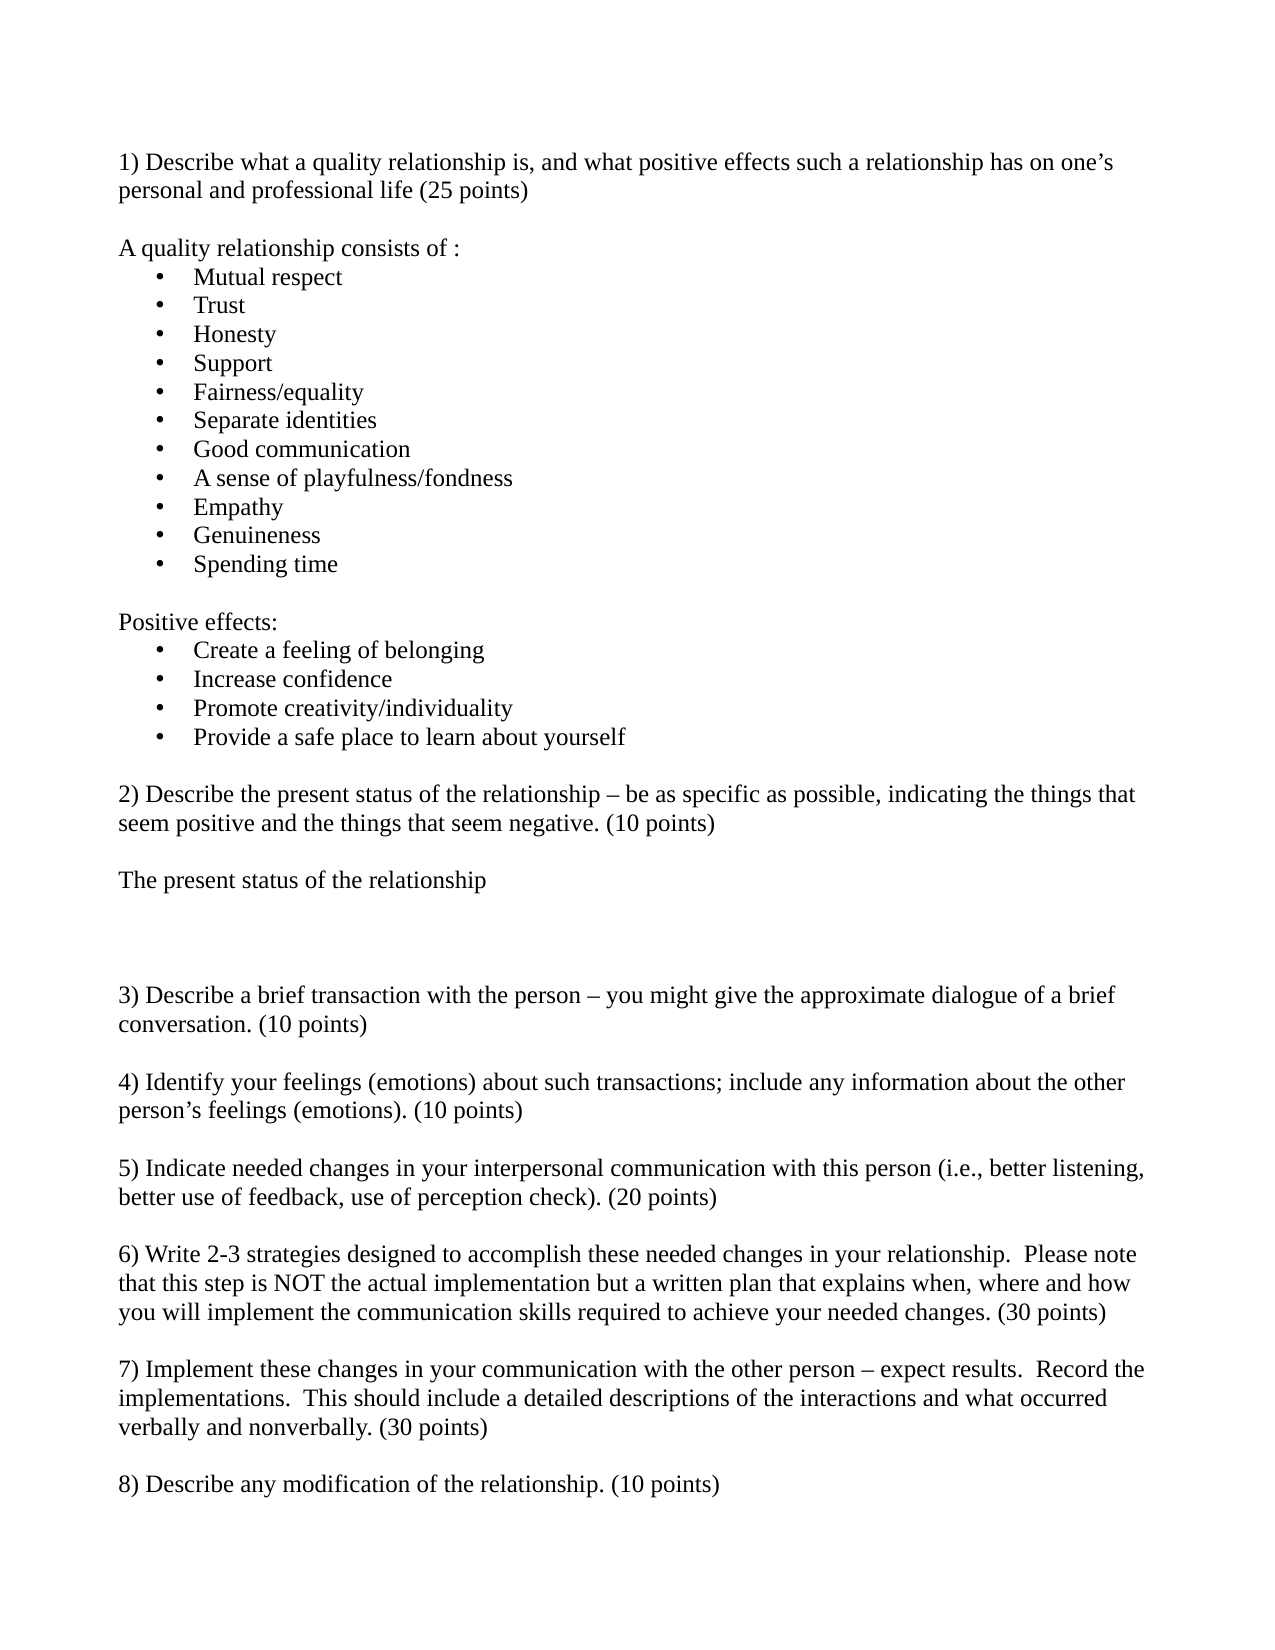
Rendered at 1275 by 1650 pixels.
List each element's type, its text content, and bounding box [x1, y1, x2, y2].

list Mutual respect [156, 262, 1157, 291]
text 2) Describe the present status of the relationship – be as specific as possible, indicating the things that seem positive and the things that seem negative. (10 points) [118, 779, 1157, 837]
list Genuineness [156, 521, 1157, 549]
list Empathy [156, 492, 1157, 521]
text 5) Indicate needed changes in your interpersonal communication with this person (i.e., better listening, better use of feedback, use of perception check). (20 points) [118, 1153, 1157, 1211]
text 4) Identify your feelings (emotions) about such transactions; include any information about the other person’s feelings (emotions). (10 points) [118, 1067, 1157, 1124]
text 8) Describe any modification of the relationship. (10 points) [118, 1469, 1157, 1498]
list Spending time [156, 549, 1157, 578]
text 1) Describe what a quality relationship is, and what positive effects such a relationship has on one’s personal and professional life (25 points) [118, 147, 1157, 204]
list Create a feeling of belonging [156, 636, 1157, 664]
list Separate identities [156, 406, 1157, 434]
list Trust [156, 291, 1157, 319]
list Provide a safe place to learn about yourself [156, 722, 1157, 751]
list Good communication [156, 434, 1157, 463]
text A quality relationship consists of : [118, 233, 1157, 262]
list A sense of playfulness/fondness [156, 463, 1157, 492]
list Fairness/equality [156, 377, 1157, 406]
list Honesty [156, 319, 1157, 348]
list Promote creativity/individuality [156, 693, 1157, 722]
list Increase confidence [156, 664, 1157, 693]
list Support [156, 348, 1157, 377]
text 3) Describe a brief transaction with the person – you might give the approximate dialogue of a brief conversation. (10 points) [118, 981, 1157, 1038]
text Positive effects: [118, 607, 1157, 636]
text 6) Write 2-3 strategies designed to accomplish these needed changes in your relationship. Please note that this step is NOT the actual implementation but a written plan that explains when, where and how you will implement the communication skills required to achieve your needed changes. (30 points) [118, 1239, 1157, 1326]
text 7) Implement these changes in your communication with the other person – expect results. Record the implementations. This should include a detailed descriptions of the interactions and what occurred verbally and nonverbally. (30 points) [118, 1354, 1157, 1441]
text The present status of the relationship [118, 866, 1157, 894]
